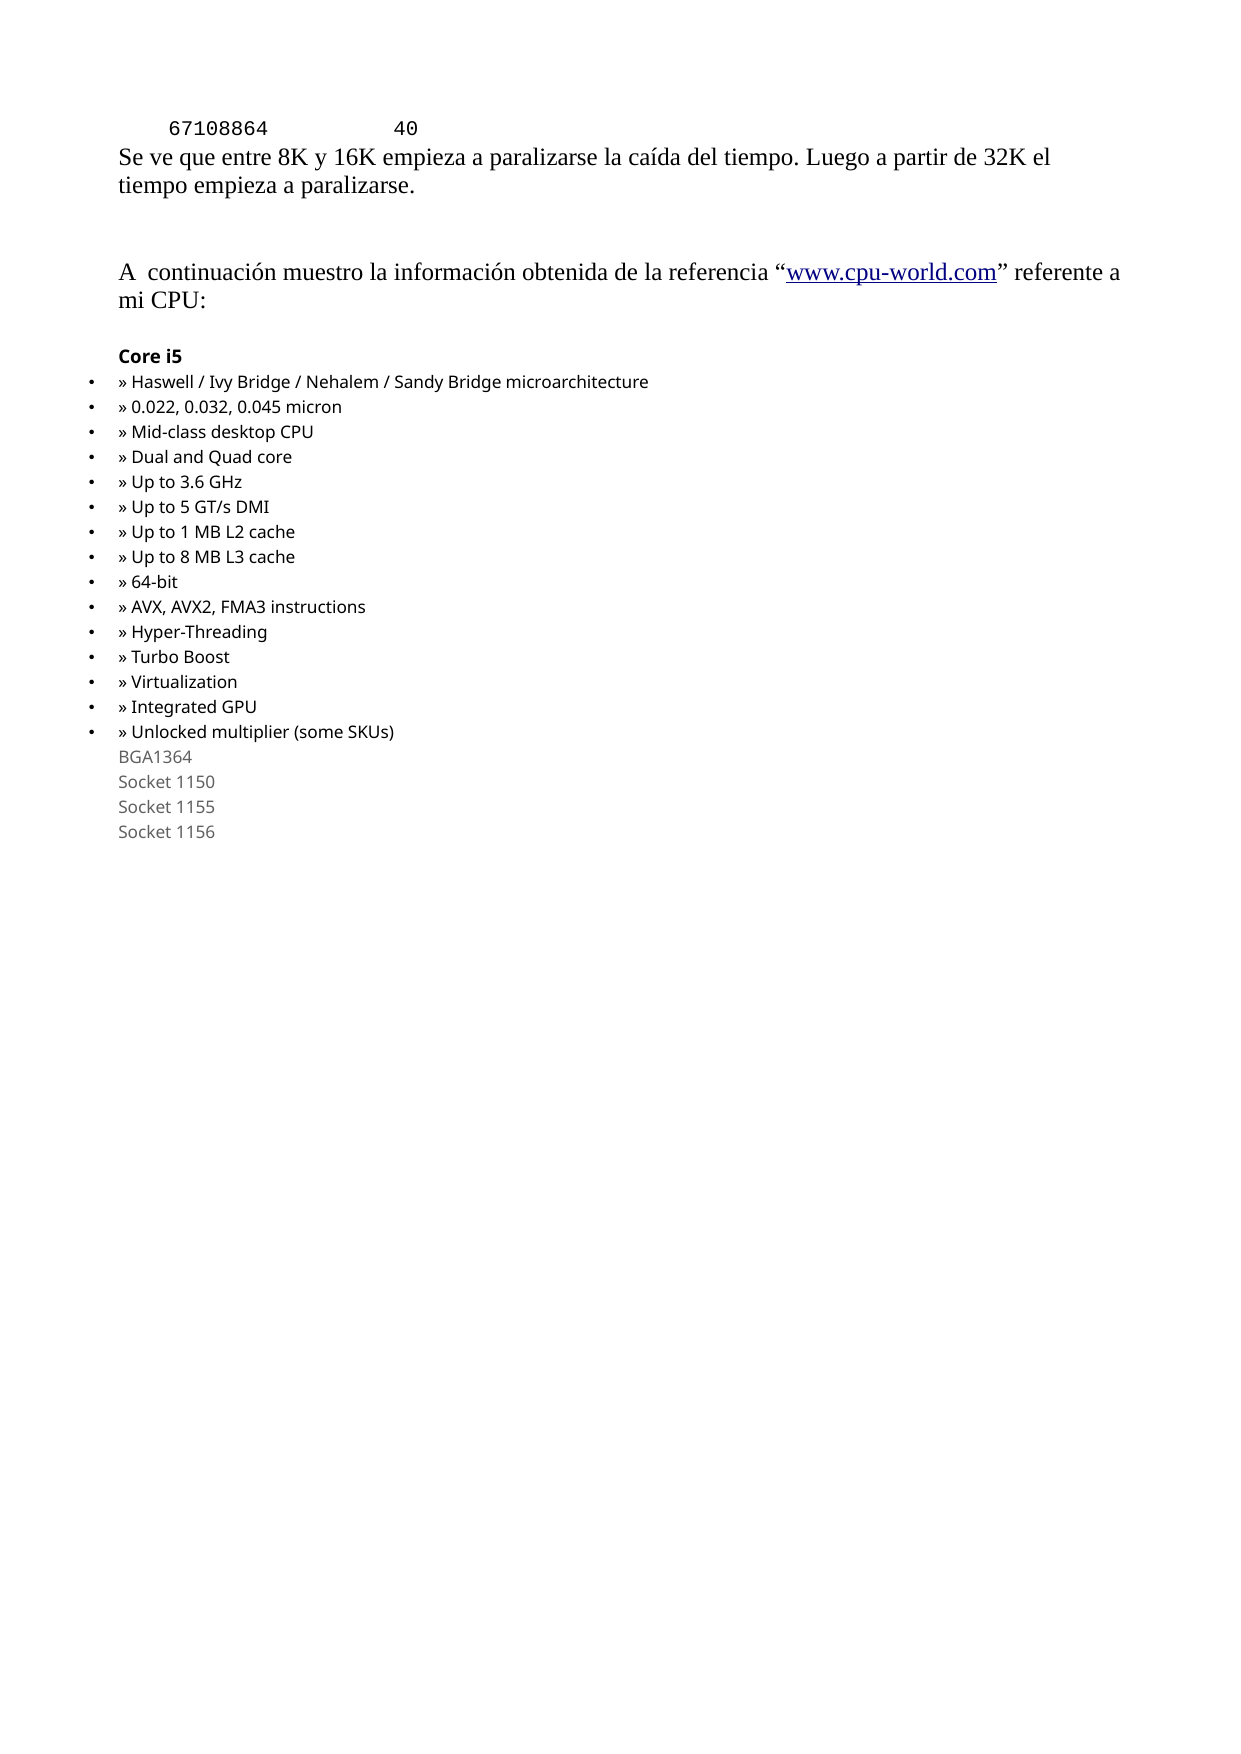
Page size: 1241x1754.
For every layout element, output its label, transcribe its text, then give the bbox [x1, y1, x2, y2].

text Core i5 [118, 343, 1122, 368]
list » 64-bit [118, 568, 1122, 593]
list » Integrated GPU [118, 693, 1122, 718]
list » Up to 1 MB L2 cache [118, 518, 1122, 543]
list » Unlocked multiplier (some SKUs) [118, 718, 1122, 743]
text Se ve que entre 8K y 16K empieza a paralizarse la caída del tiempo. Luego a partir de 32K el tiempo empieza a paralizarse. [118, 142, 1122, 199]
text BGA1364 Socket 1150 Socket 1155 Socket 1156 [118, 743, 1122, 843]
list » Haswell / Ivy Bridge / Nehalem / Sandy Bridge microarchitecture [118, 368, 1122, 393]
list » Up to 5 GT/s DMI [118, 493, 1122, 518]
list » Up to 8 MB L3 cache [118, 543, 1122, 568]
list » Hyper-Threading [118, 618, 1122, 643]
list » Virtualization [118, 668, 1122, 693]
list » Dual and Quad core [118, 443, 1122, 468]
list » Up to 3.6 GHz [118, 468, 1122, 493]
list » Mid-class desktop CPU [118, 418, 1122, 443]
list » AVX, AVX2, FMA3 instructions [118, 593, 1122, 618]
list » Turbo Boost [118, 643, 1122, 668]
text A continuación muestro la información obtenida de la referencia “www.cpu-world.com” referente a mi CPU: [118, 257, 1122, 314]
list » 0.022, 0.032, 0.045 micron [118, 393, 1122, 418]
text 67108864 40 [118, 118, 1122, 142]
